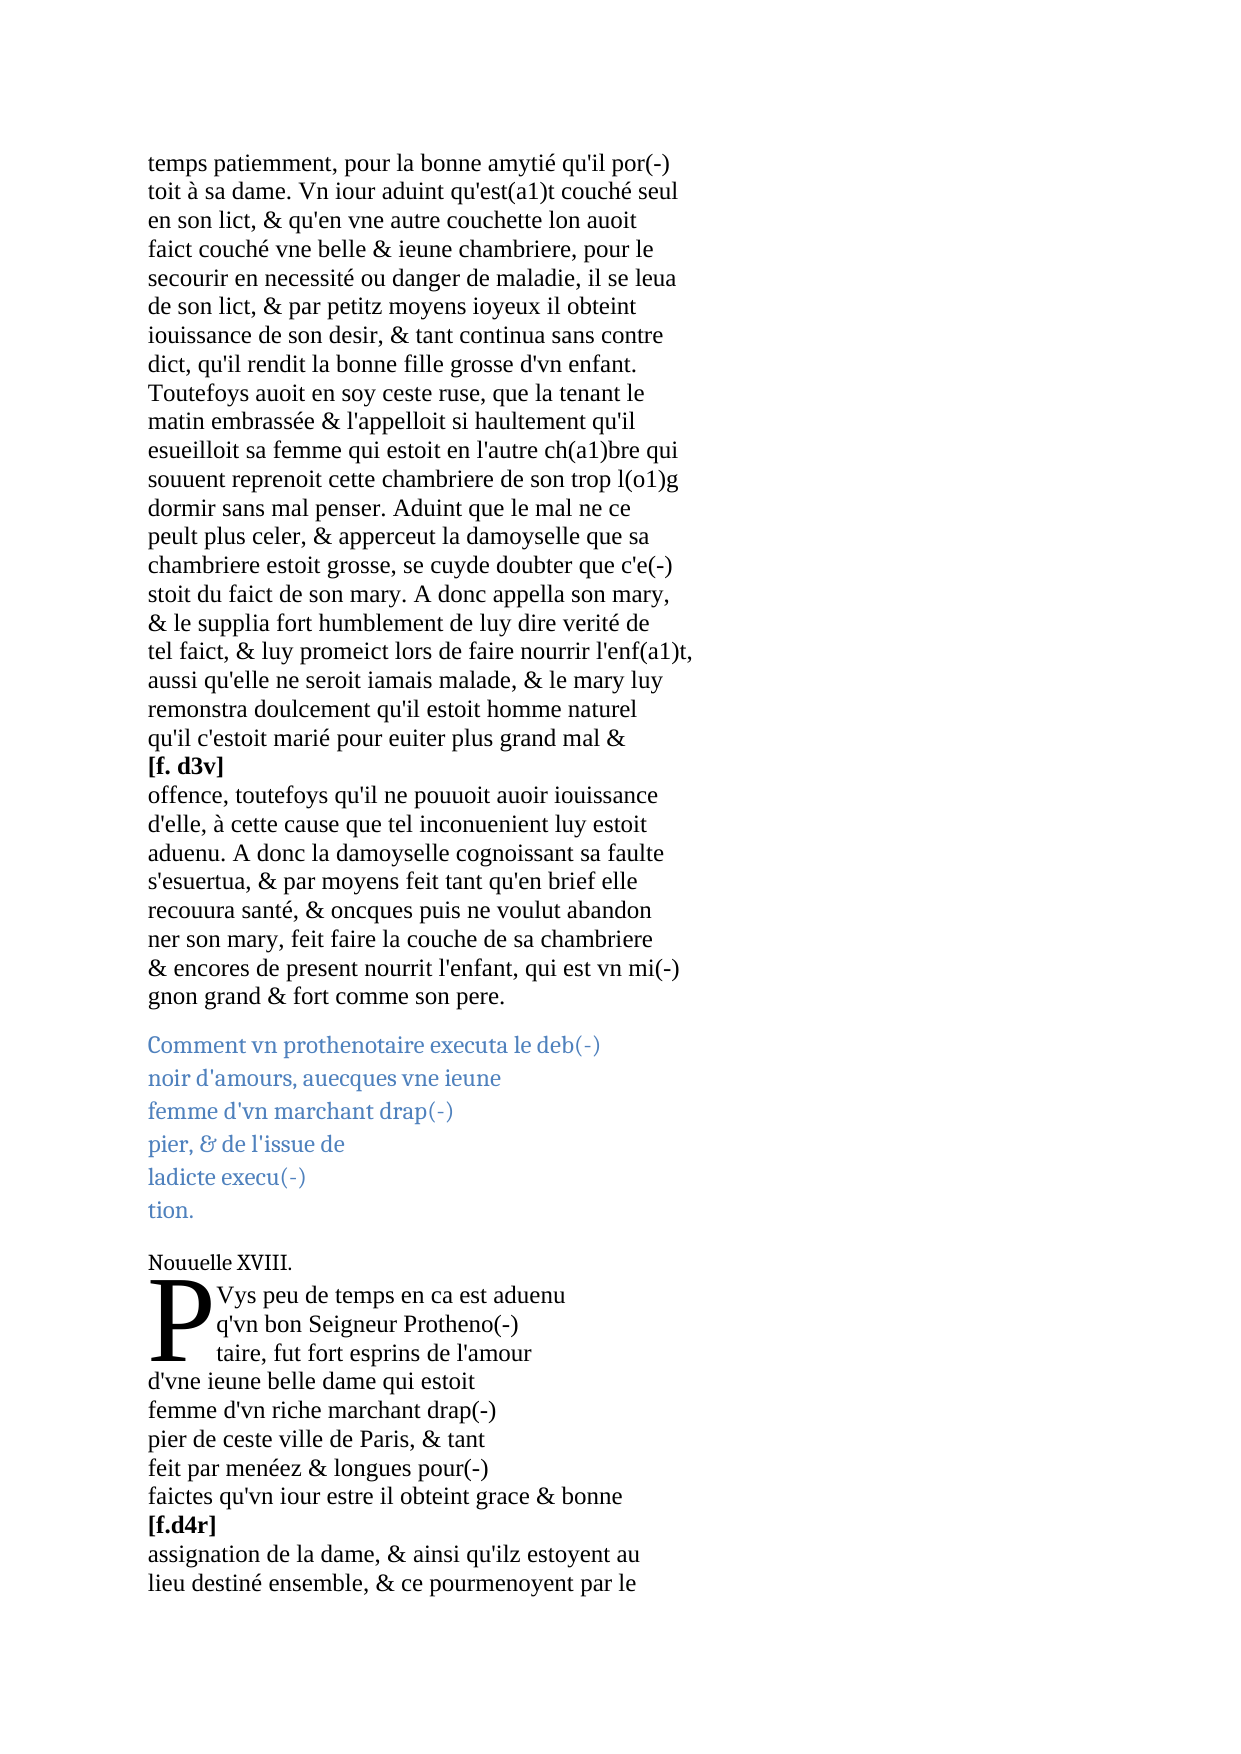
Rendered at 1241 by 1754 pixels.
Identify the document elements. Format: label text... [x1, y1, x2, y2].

subtitle Comment vn prothenotaire executa le deb(-) noir d'amours, auecques vne ieune femme d'vn marchant drap(-) pier, & de l'issue de ladicte execu(-) tion. [148, 1031, 1093, 1225]
text PVys peu de temps en ca est aduenu q'vn bon Seigneur Protheno(-) taire, fut fort esprins de l'amour d'vne ieune belle dame qui estoit femme d'vn riche marchant drap(-) pier de ceste ville de Paris, & tant feit par menéez & longues pour(-) faictes qu'vn iour estre il obteint grace & bonne [f.d4r] assignation de la dame, & ainsi qu'ilz estoyent au lieu destiné ensemble, & ce pourmenoyent par le [148, 1280, 1093, 1596]
subtitle Nouuelle XVIII. [148, 1250, 1093, 1276]
text temps patiemment, pour la bonne amytié qu'il por(-) toit à sa dame. Vn iour aduint qu'est(a1)t couché seul en son lict, & qu'en vne autre couchette lon auoit faict couché vne belle & ieune chambriere, pour le secourir en necessité ou danger de maladie, il se leua de son lict, & par petitz moyens ioyeux il obteint iouissance de son desir, & tant continua sans contre dict, qu'il rendit la bonne fille grosse d'vn enfant. Toutefoys auoit en soy ceste ruse, que la tenant le matin embrassée & l'appelloit si haultement qu'il esueilloit sa femme qui estoit en l'autre ch(a1)bre qui souuent reprenoit cette chambriere de son trop l(o1)g dormir sans mal penser. Aduint que le mal ne ce peult plus celer, & apperceut la damoyselle que sa chambriere estoit grosse, se cuyde doubter que c'e(-) stoit du faict de son mary. A donc appella son mary, & le supplia fort humblement de luy dire verité de tel faict, & luy promeict lors de faire nourrir l'enf(a1)t, aussi qu'elle ne seroit iamais malade, & le mary luy remonstra doulcement qu'il estoit homme naturel qu'il c'estoit marié pour euiter plus grand mal & [f. d3v] offence, toutefoys qu'il ne pouuoit auoir iouissance d'elle, à cette cause que tel inconuenient luy estoit aduenu. A donc la damoyselle cognoissant sa faulte s'esuertua, & par moyens feit tant qu'en brief elle recouura santé, & oncques puis ne voulut abandon ner son mary, feit faire la couche de sa chambriere & encores de present nourrit l'enfant, qui est vn mi(-) gnon grand & fort comme son pere. [148, 148, 1093, 1010]
